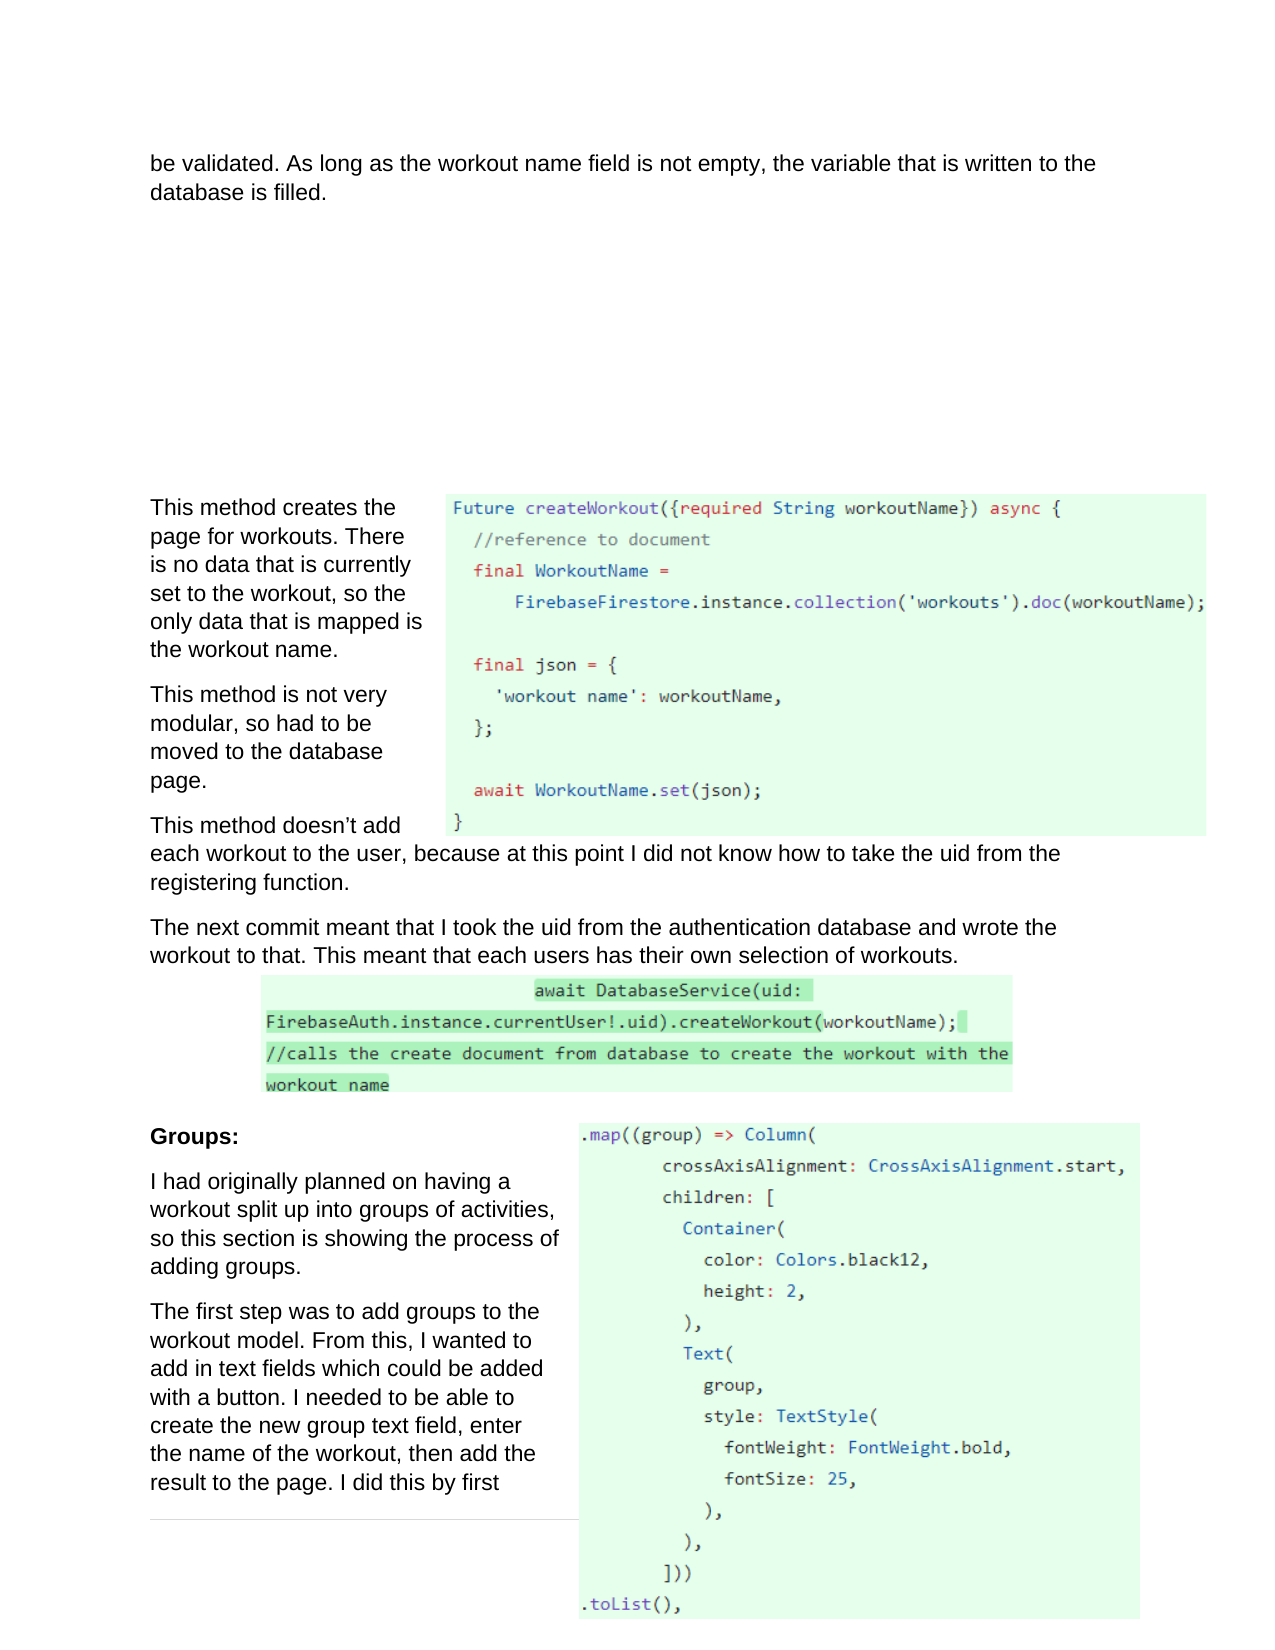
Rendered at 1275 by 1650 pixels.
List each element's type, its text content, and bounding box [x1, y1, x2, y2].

picture [608, 433, 1143, 930]
text Activities: [150, 1301, 1125, 1328]
text From this, I could then remove each group with this code: [150, 909, 1125, 964]
text The next commit meant that I took the uid from the authentication database and wrote the workout to that. This meant that each users has their own selection of workouts. [150, 223, 1125, 278]
picture [150, 982, 611, 1079]
text This method doesn’t add each workout to the user, because at this point I did not know how to take the uid from the registering function. [150, 150, 1125, 205]
text I had originally planned on having a workout split up into groups of activities, so this section is showing the process of adding groups. [150, 477, 608, 589]
picture [294, 285, 1015, 405]
text The first step was to add groups to the workout model. From this, I wanted to add in text fields which could be added with a button. I needed to be able to create the new group text field, enter the name of the workout, then add the result to the page. I did this by first defining the empty list, then takeing the result and adding it to the list. The, I mapped each group item out to a list. [150, 608, 608, 890]
text The first step towards adding activities to the database was to take each workout from the newWorkout page, and map the data. Then, for each activity in the activities list I could add them as their own object within the database. At this point, the only data within the workout was hard-coded sample data which I could use to test to see if the mapping worked. This used a method within the Activity class called toMap which converted each attribute to a String. [150, 1347, 1125, 1487]
text This was an overall bad method of creating groups, even though they were only text additions. I had to re-evaluate if I needed groups as a function. They were not in my success criterea and are not an essential feature. Doing some more research – including the app Garmin, I came to design a new structure for creating workouts, where each activity was an object within the workout. [150, 1097, 1125, 1238]
text Groups: [150, 432, 1125, 459]
text Shown in video: ADD_GROUPS. [150, 1256, 1125, 1283]
